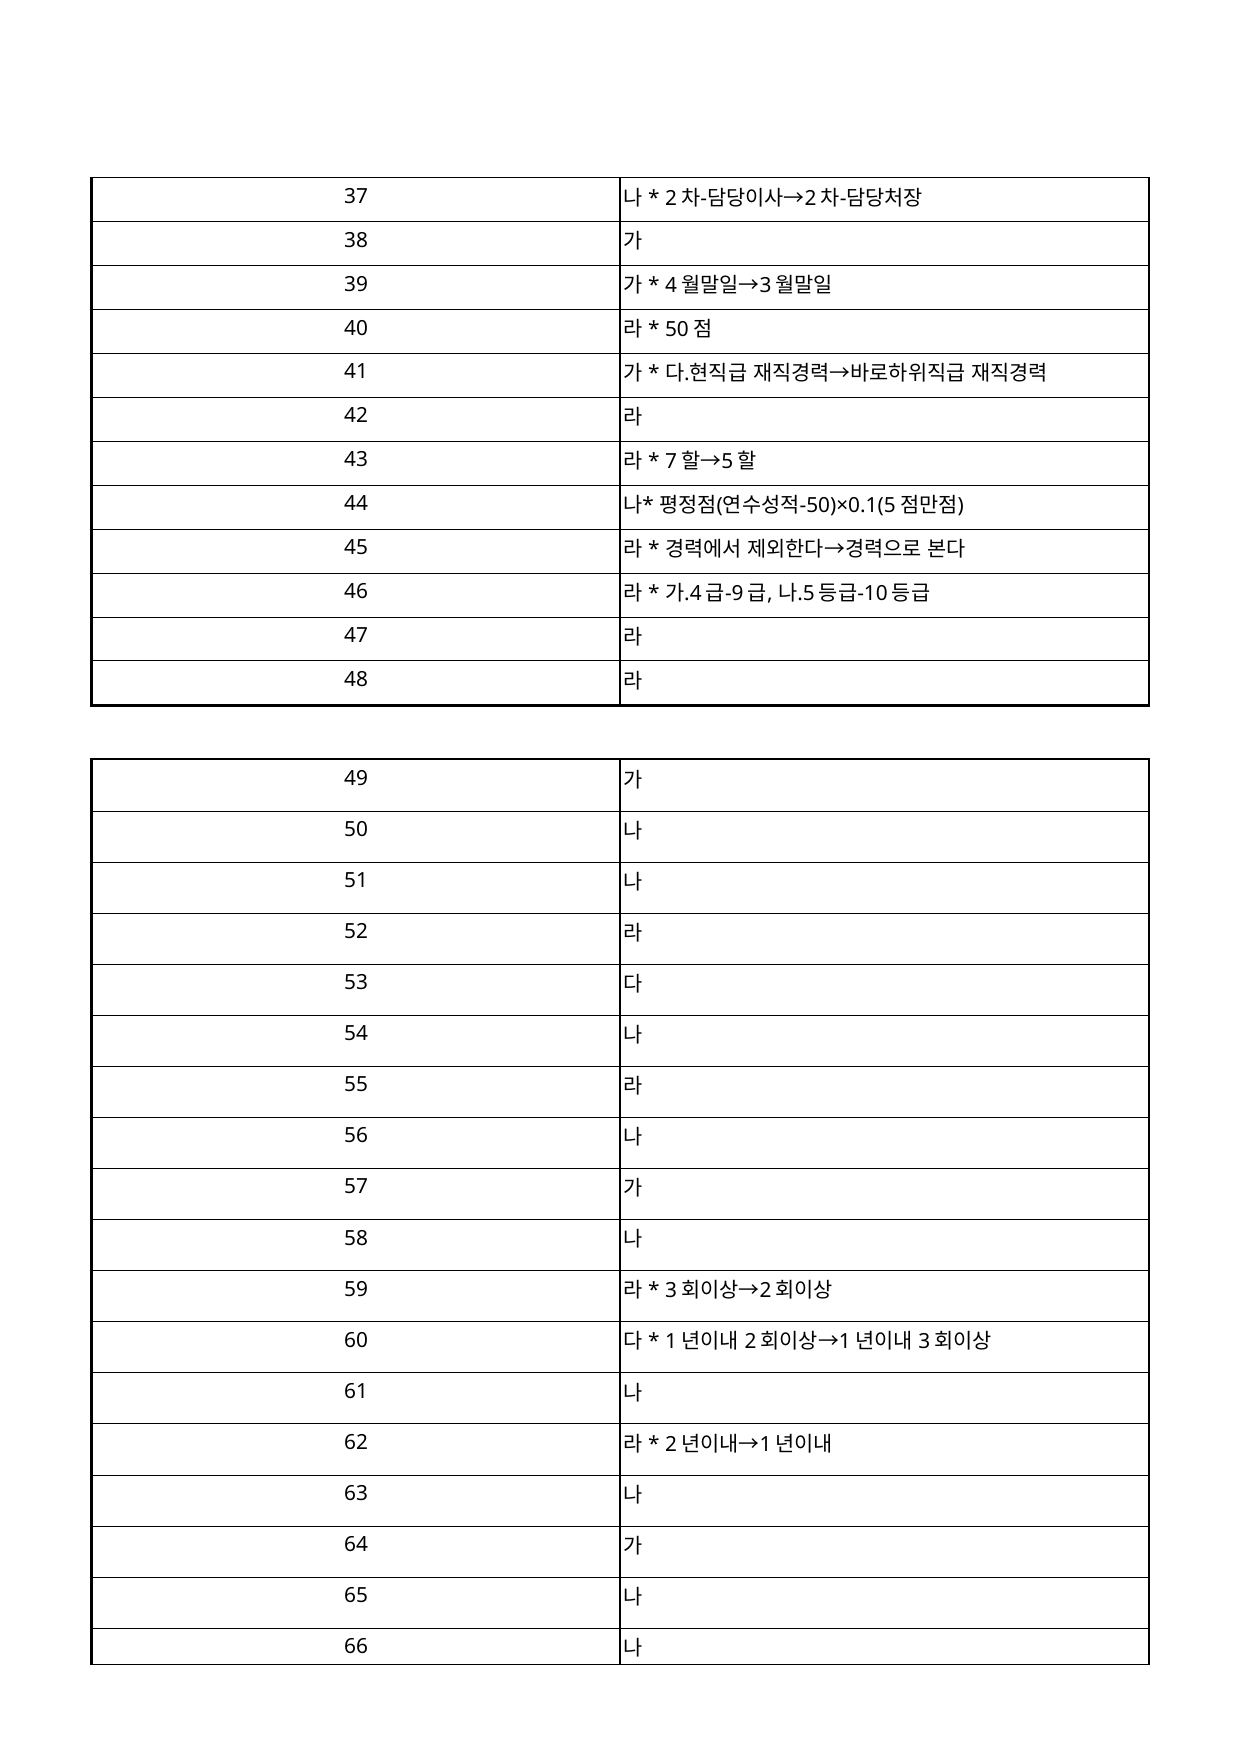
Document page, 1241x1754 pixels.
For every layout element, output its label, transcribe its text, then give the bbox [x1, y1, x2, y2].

table_cell 37 [93, 178, 619, 221]
table_cell 나 [621, 1476, 1148, 1526]
table_cell 라 * 3회이상→2회이상 [621, 1271, 1148, 1321]
table_cell 라 * 50점 [621, 310, 1148, 353]
table_cell 64 [93, 1527, 619, 1577]
table_cell 가 * 다.현직급 재직경력→바로하위직급 재직경력 [621, 354, 1148, 397]
table_cell 48 [93, 661, 619, 704]
table_cell 라 * 7할→5할 [621, 442, 1148, 485]
table_cell 41 [93, 354, 619, 397]
table_cell 58 [93, 1220, 619, 1270]
table_cell 65 [93, 1578, 619, 1628]
table_cell 44 [93, 486, 619, 529]
table_cell 라 * 경력에서 제외한다→경력으로 본다 [621, 530, 1148, 573]
table_cell 62 [93, 1424, 619, 1474]
table_cell 43 [93, 442, 619, 485]
table_cell 가 [621, 1527, 1148, 1577]
table_cell 42 [93, 398, 619, 441]
table_cell 라 [621, 914, 1148, 964]
table_header 가 [621, 760, 1148, 811]
table_cell 60 [93, 1322, 619, 1372]
table_cell 나 * 2차-담당이사→2차-담당처장 [621, 178, 1148, 221]
table_cell 라 * 가.4급-9급, 나.5등급-10등급 [621, 574, 1148, 617]
table_header 49 [93, 760, 619, 811]
table_cell 가 [621, 1169, 1148, 1219]
table_cell 50 [93, 812, 619, 862]
table_cell 53 [93, 965, 619, 1015]
table_cell 45 [93, 530, 619, 573]
table_cell 라 [621, 661, 1148, 704]
table_cell 나* 평정점(연수성적-50)×0.1(5점만점) [621, 486, 1148, 529]
table_cell 52 [93, 914, 619, 964]
table_cell 59 [93, 1271, 619, 1321]
table_cell 46 [93, 574, 619, 617]
table_cell 57 [93, 1169, 619, 1219]
table_cell 가 [621, 222, 1148, 265]
table_cell 가 * 4월말일→3월말일 [621, 266, 1148, 309]
table_cell 40 [93, 310, 619, 353]
table_cell 39 [93, 266, 619, 309]
table_cell 나 [621, 812, 1148, 862]
table_cell 66 [93, 1629, 619, 1664]
table_cell 라 * 2년이내→1년이내 [621, 1424, 1148, 1474]
table_cell 다 * 1년이내 2회이상→1년이내 3회이상 [621, 1322, 1148, 1372]
table_cell 나 [621, 1220, 1148, 1270]
table_cell 나 [621, 863, 1148, 913]
table_cell 51 [93, 863, 619, 913]
table_cell 다 [621, 965, 1148, 1015]
table_cell 47 [93, 618, 619, 660]
table_cell 나 [621, 1373, 1148, 1423]
table_cell 나 [621, 1629, 1148, 1664]
table_cell 라 [621, 618, 1148, 660]
table_cell 나 [621, 1118, 1148, 1168]
table_cell 54 [93, 1016, 619, 1066]
table_cell 라 [621, 398, 1148, 441]
table_cell 나 [621, 1016, 1148, 1066]
table_cell 55 [93, 1067, 619, 1117]
table_cell 61 [93, 1373, 619, 1423]
table_cell 나 [621, 1578, 1148, 1628]
table_cell 63 [93, 1476, 619, 1526]
table_cell 38 [93, 222, 619, 265]
table_cell 56 [93, 1118, 619, 1168]
table_cell 라 [621, 1067, 1148, 1117]
